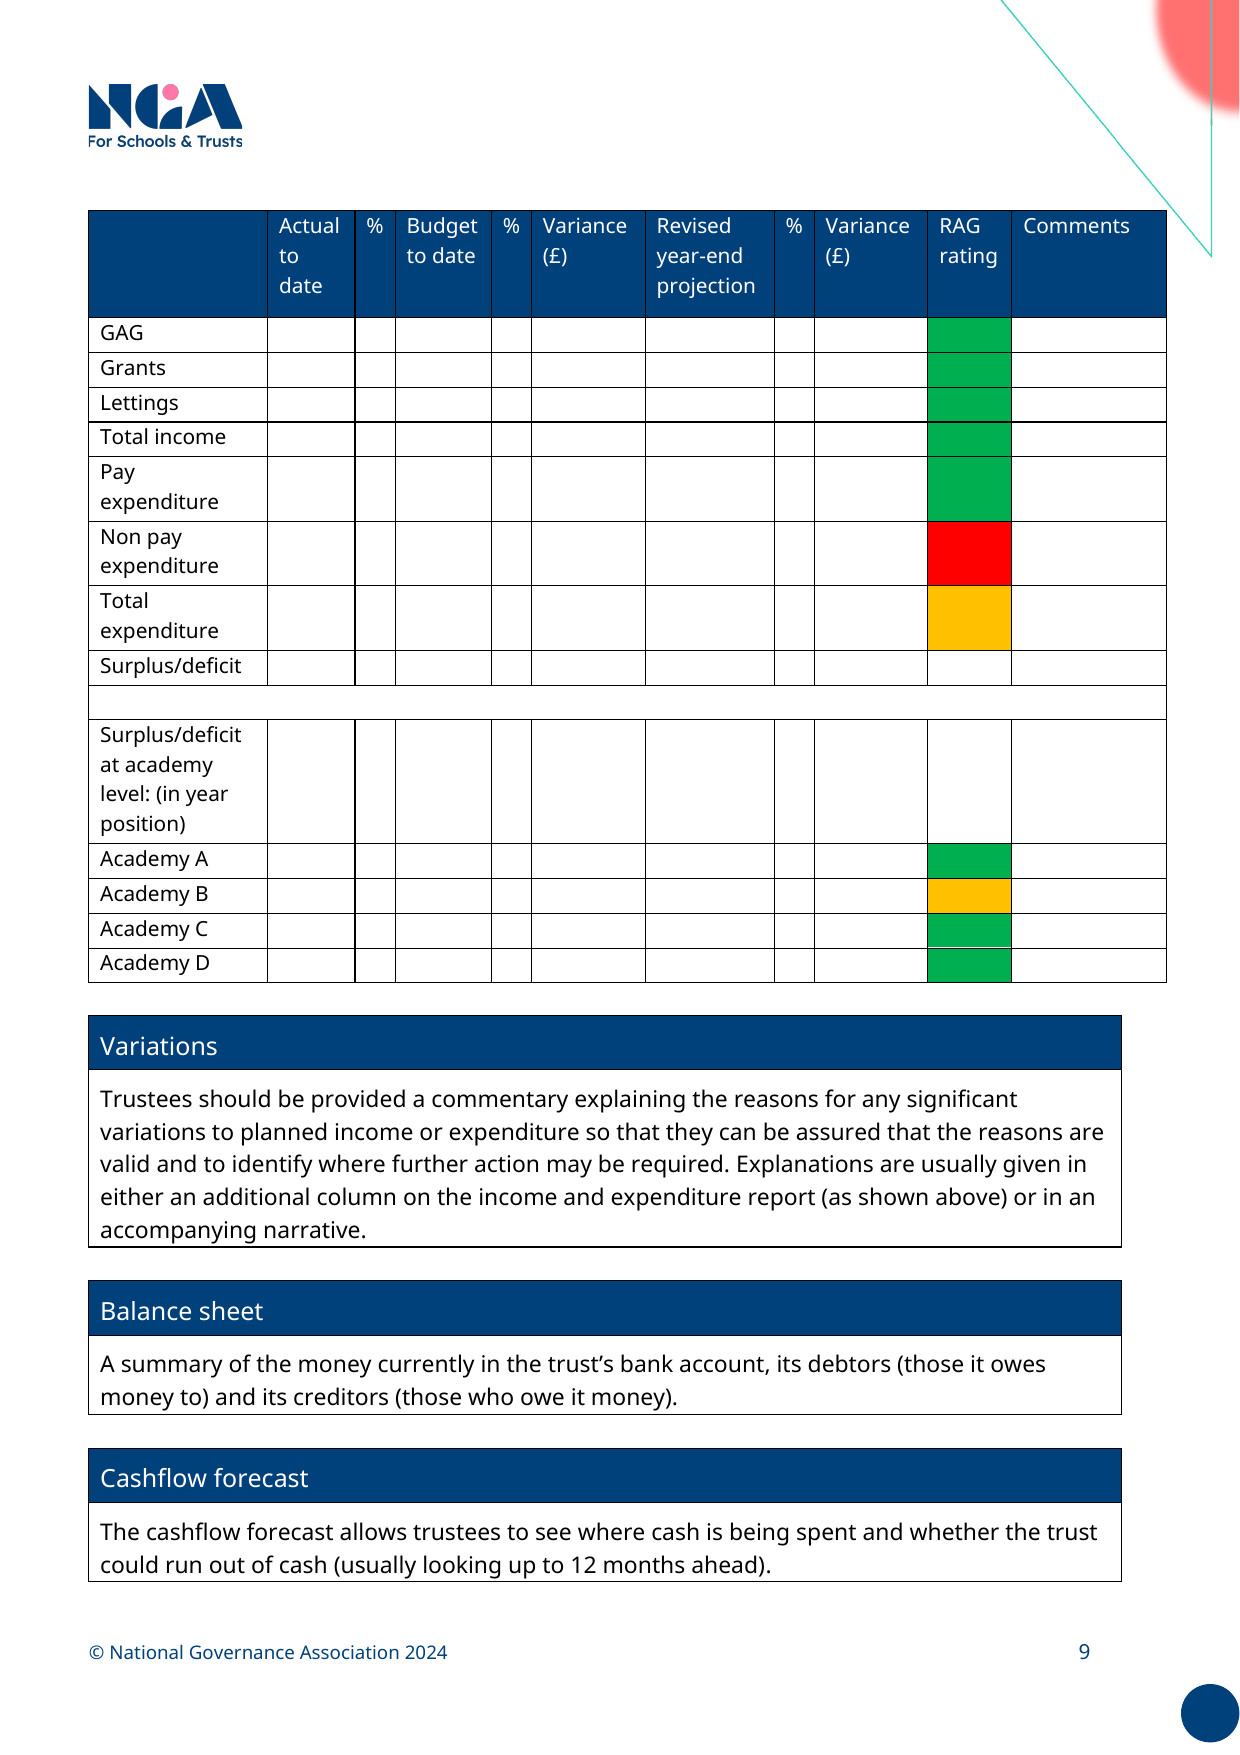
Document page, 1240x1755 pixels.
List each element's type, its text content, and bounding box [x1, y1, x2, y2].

table_cell [775, 353, 814, 387]
table_cell [928, 914, 1011, 947]
table_cell [774, 686, 814, 719]
table_cell [532, 720, 645, 843]
table_cell [532, 914, 645, 947]
table_cell [1012, 949, 1166, 982]
table_cell [928, 522, 1011, 585]
table_cell [646, 423, 774, 456]
table_cell [532, 353, 645, 387]
table_cell [815, 423, 927, 456]
table_cell [492, 586, 531, 650]
table_cell [646, 879, 774, 913]
table_cell [492, 522, 531, 585]
table_cell [1012, 457, 1166, 521]
table_header % [775, 211, 814, 317]
table_cell [775, 949, 814, 982]
table_cell [928, 586, 1011, 650]
table_header % [356, 211, 395, 317]
table_cell [268, 388, 354, 421]
table_cell Total income [89, 423, 267, 456]
table_cell [815, 914, 927, 947]
table_cell [268, 720, 354, 843]
table_cell [268, 879, 354, 913]
table_cell [492, 949, 531, 982]
table_cell [1012, 879, 1166, 913]
table_cell [815, 353, 927, 387]
table_cell [532, 651, 645, 685]
table_cell [1012, 353, 1166, 387]
table_cell [1012, 522, 1166, 585]
table_cell [646, 651, 774, 685]
table_cell [646, 388, 774, 421]
table_header Variance (£) [532, 211, 645, 317]
table_cell [646, 586, 774, 650]
table_cell [815, 318, 927, 352]
table_cell [928, 879, 1011, 913]
table_cell [928, 651, 1011, 685]
table_cell [396, 949, 491, 982]
table_cell [775, 720, 814, 843]
table_cell [775, 388, 814, 421]
table_cell [356, 651, 395, 685]
table_cell [928, 686, 1012, 719]
table_cell [268, 423, 354, 456]
table_cell [532, 388, 645, 421]
table_cell [815, 388, 927, 421]
table_cell [815, 457, 927, 521]
table_cell Academy A [89, 844, 267, 878]
table_cell [815, 720, 927, 843]
table_cell [492, 844, 531, 878]
table_cell [492, 353, 531, 387]
table_cell [815, 844, 927, 878]
table_cell [531, 686, 645, 719]
table_cell [396, 914, 491, 947]
table_cell [355, 686, 395, 719]
table_cell [356, 388, 395, 421]
table_cell [492, 318, 531, 352]
table_cell [814, 686, 928, 719]
table_cell [396, 353, 491, 387]
table_cell [532, 423, 645, 456]
table_cell [646, 522, 774, 585]
table_cell [396, 388, 491, 421]
table_cell [815, 651, 927, 685]
table_cell [532, 457, 645, 521]
table_cell [646, 844, 774, 878]
table_cell Surplus/deficit [89, 651, 267, 685]
table_cell The cashflow forecast allows trustees to see where cash is being spent and whether the trust could run out of cash (usually looking up to 12 months ahead). [89, 1503, 1121, 1581]
table_cell [646, 318, 774, 352]
table_cell [775, 914, 814, 947]
table_cell [928, 720, 1011, 843]
table_cell [532, 318, 645, 352]
table_header Cashflow forecast [89, 1449, 1121, 1502]
table_header Revised year-end projection [646, 211, 774, 317]
table_cell [775, 586, 814, 650]
table_cell [396, 318, 491, 352]
table_cell [775, 651, 814, 685]
table_cell [268, 586, 354, 650]
table_cell [356, 949, 395, 982]
table_cell [928, 423, 1011, 456]
table_cell [928, 844, 1011, 878]
table_cell [928, 388, 1011, 421]
table_cell [1012, 686, 1166, 719]
table_cell [356, 457, 395, 521]
table_cell Academy C [89, 914, 267, 947]
table_cell [1012, 914, 1166, 947]
table_cell [1012, 720, 1166, 843]
table_cell [356, 353, 395, 387]
table_cell Trustees should be provided a commentary explaining the reasons for any significant variations to planned income or expenditure so that they can be assured that the reasons are valid and to identify where further action may be required. Explanations are usually given in either an additional column on the income and expenditure report (as shown above) or in an accompanying narrative. [89, 1070, 1121, 1246]
table_cell [532, 879, 645, 913]
table_cell [775, 844, 814, 878]
table_cell [492, 423, 531, 456]
table_cell [815, 879, 927, 913]
table_cell Total expenditure [89, 586, 267, 650]
table_cell [1012, 423, 1166, 456]
table_header RAG rating [928, 211, 1011, 317]
table_cell [645, 686, 774, 719]
table_cell [1012, 844, 1166, 878]
table_cell [396, 651, 491, 685]
table_header Balance sheet [89, 1281, 1121, 1335]
table_cell [356, 423, 395, 456]
table_cell [268, 318, 354, 352]
table_header Budget to date [396, 211, 491, 317]
table_cell [646, 457, 774, 521]
table_cell [491, 686, 531, 719]
table_cell [268, 522, 354, 585]
table_cell [396, 457, 491, 521]
table_header Variance (£) [815, 211, 927, 317]
table_cell [775, 457, 814, 521]
table_cell A summary of the money currently in the trust’s bank account, its debtors (those it owes money to) and its creditors (those who owe it money). [89, 1336, 1121, 1414]
table_cell [356, 522, 395, 585]
table_cell [1012, 388, 1166, 421]
table_cell [356, 586, 395, 650]
table_cell [775, 318, 814, 352]
table_cell [775, 879, 814, 913]
table_cell Surplus/deficit at academy level: (in year position) [89, 720, 267, 843]
table_cell [646, 353, 774, 387]
table_cell [268, 949, 354, 982]
table_cell Non pay expenditure [89, 522, 267, 585]
table_cell [268, 353, 354, 387]
table_cell [356, 720, 395, 843]
table_cell [492, 651, 531, 685]
table_cell [396, 522, 491, 585]
table_cell [775, 522, 814, 585]
table_cell [532, 522, 645, 585]
table_cell [356, 844, 395, 878]
table_header [89, 211, 267, 317]
table_cell [396, 879, 491, 913]
table_cell [356, 914, 395, 947]
table_cell Lettings [89, 388, 267, 421]
table_cell [356, 318, 395, 352]
table_cell Academy D [89, 949, 267, 982]
table_header Actual to date [268, 211, 354, 317]
table_header Comments [1012, 211, 1166, 317]
table_cell [646, 914, 774, 947]
table_cell [492, 720, 531, 843]
table_cell [396, 423, 491, 456]
table_cell [268, 844, 354, 878]
table_cell Academy B [89, 879, 267, 913]
table_cell [356, 879, 395, 913]
table_cell [492, 879, 531, 913]
table_cell [492, 457, 531, 521]
table_cell [646, 720, 774, 843]
table_cell [396, 720, 491, 843]
table_header % [492, 211, 531, 317]
table_cell [492, 388, 531, 421]
table_cell [268, 686, 355, 719]
table_cell [268, 651, 354, 685]
table_cell Grants [89, 353, 267, 387]
table_cell [268, 457, 354, 521]
table_cell [395, 686, 491, 719]
table_cell [815, 586, 927, 650]
table_cell [396, 844, 491, 878]
table_cell [928, 353, 1011, 387]
table_cell [1012, 318, 1166, 352]
table_cell [1012, 651, 1166, 685]
table_cell [532, 844, 645, 878]
table_cell [928, 949, 1011, 982]
table_cell [815, 949, 927, 982]
table_cell [815, 522, 927, 585]
table_cell [396, 586, 491, 650]
table_cell [1012, 586, 1166, 650]
table_cell [775, 423, 814, 456]
table_cell [928, 318, 1011, 352]
table_cell [268, 914, 354, 947]
table_header Variations [89, 1016, 1121, 1069]
table_cell [646, 949, 774, 982]
table_cell GAG [89, 318, 267, 352]
table_cell [89, 686, 268, 719]
table_cell Pay expenditure [89, 457, 267, 521]
table_cell [928, 457, 1011, 521]
table_cell [532, 586, 645, 650]
table_cell [532, 949, 645, 982]
table_cell [492, 914, 531, 947]
